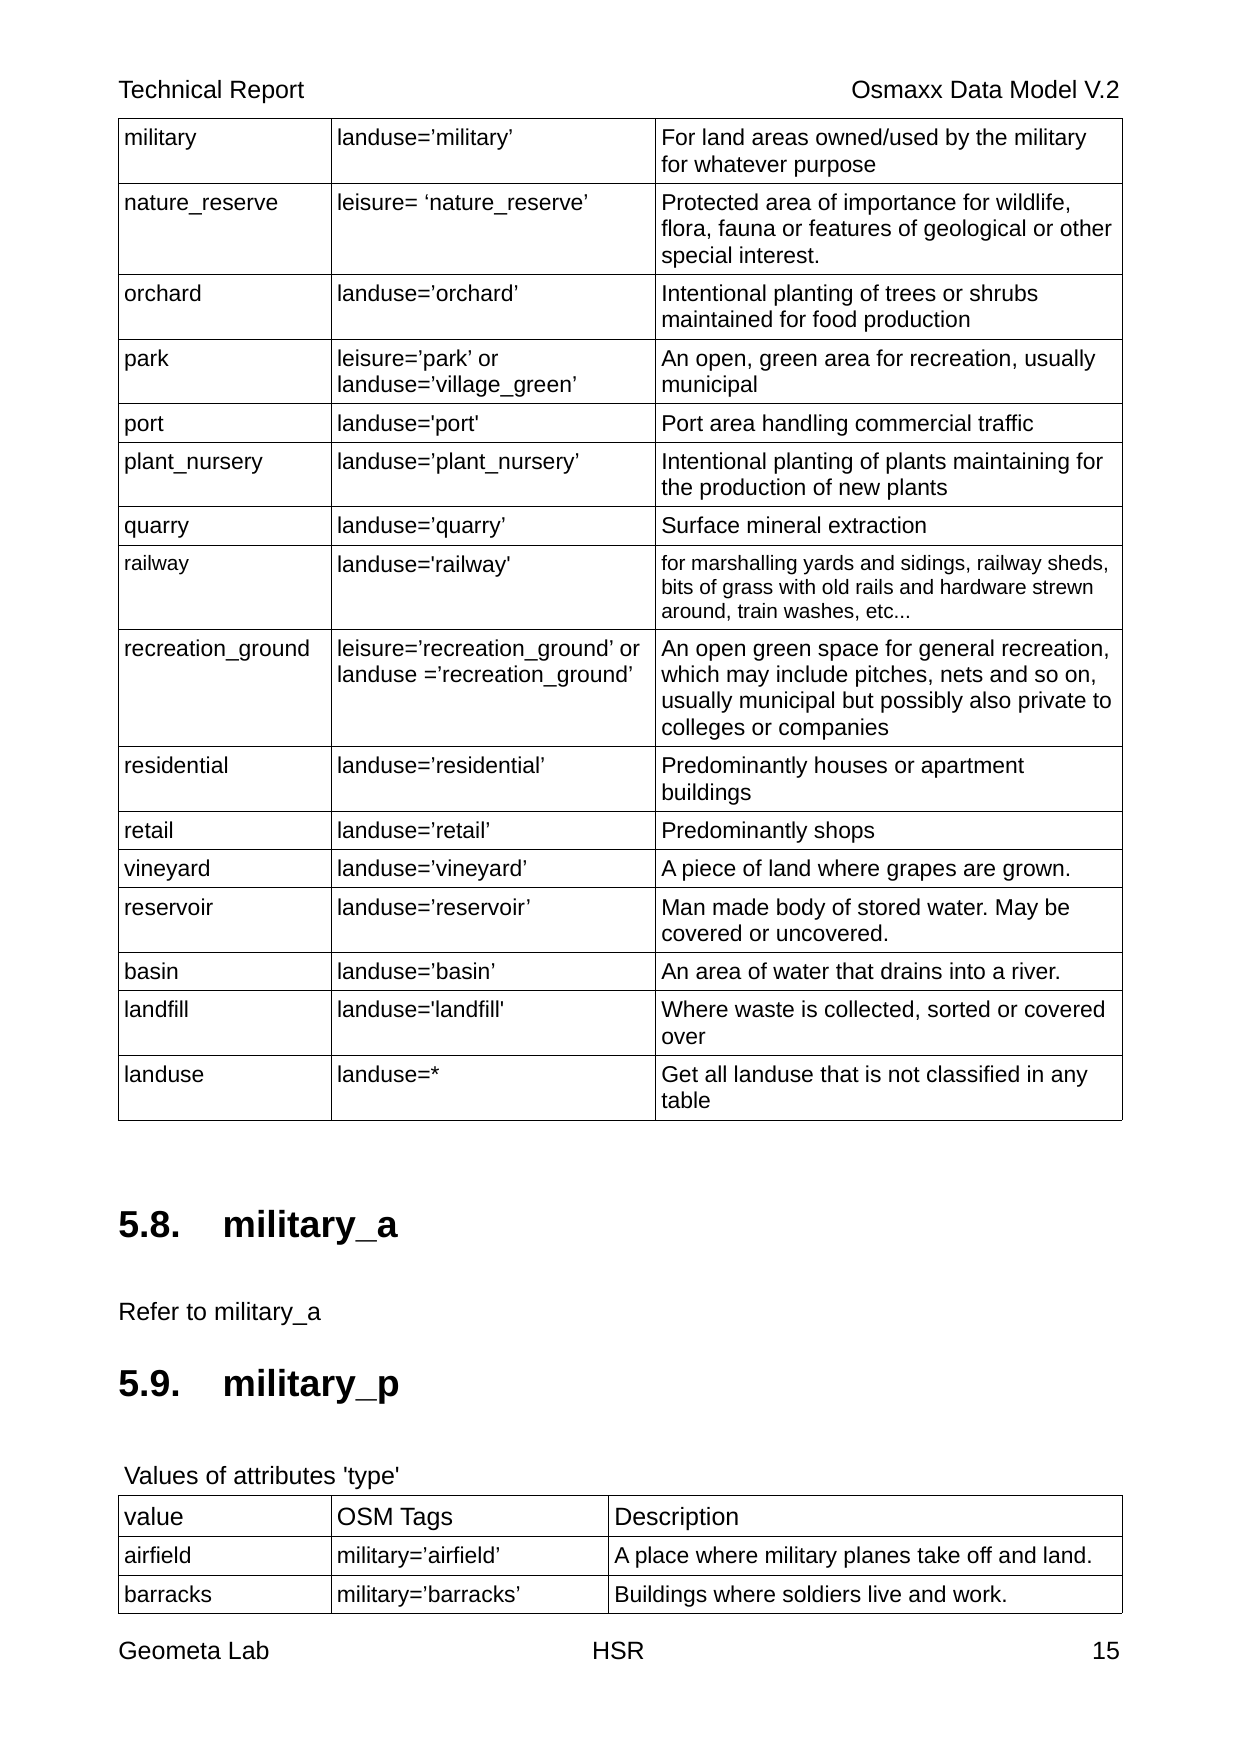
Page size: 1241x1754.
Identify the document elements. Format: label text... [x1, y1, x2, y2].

table_cell Surface mineral extraction [656, 507, 1122, 544]
table_cell basin [119, 953, 331, 990]
table_header Values of attributes 'type' [118, 1455, 1122, 1495]
table_cell An open green space for general recreation, which may include pitches, nets and so on, usually municipal but possibly also private to colleges or companies [656, 630, 1122, 746]
table_cell An area of water that drains into a river. [656, 953, 1122, 990]
table_cell port [119, 404, 331, 442]
table_cell landuse=’plant_nursery’ [332, 443, 655, 506]
table_cell OSM Tags [332, 1496, 608, 1536]
table_cell landuse [119, 1056, 331, 1119]
table_cell A piece of land where grapes are grown. [656, 850, 1122, 887]
table_cell Intentional planting of trees or shrubs maintained for food production [656, 275, 1122, 338]
text Refer to military_a [118, 1297, 1122, 1326]
table_cell leisure=’park’ or landuse=’village_green’ [332, 340, 655, 403]
table_cell value [119, 1496, 331, 1536]
table_cell landuse=’vineyard’ [332, 850, 655, 887]
table_cell retail [119, 812, 331, 849]
table_cell park [119, 340, 331, 403]
subtitle military_a [118, 1203, 1122, 1246]
table_cell An open, green area for recreation, usually municipal [656, 340, 1122, 403]
table_cell landuse=’quarry’ [332, 507, 655, 544]
table_cell for marshalling yards and sidings, railway sheds, bits of grass with old rails and hardware strewn around, train washes, etc... [656, 546, 1122, 628]
table_cell landuse=’residential’ [332, 747, 655, 811]
table_cell For land areas owned/used by the military for whatever purpose [656, 119, 1122, 183]
table_cell airfield [119, 1537, 331, 1574]
table_cell reservoir [119, 888, 331, 952]
table_cell landuse=’reservoir’ [332, 888, 655, 952]
table_cell residential [119, 747, 331, 811]
table_cell Protected area of importance for wildlife, flora, fauna or features of geological or other special interest. [656, 184, 1122, 274]
table_cell Port area handling commercial traffic [656, 404, 1122, 442]
table_cell Where waste is collected, sorted or covered over [656, 991, 1122, 1055]
table_cell landuse=’basin’ [332, 953, 655, 990]
table_cell military [119, 119, 331, 183]
table_cell landuse='landfill' [332, 991, 655, 1055]
table_cell barracks [119, 1576, 331, 1613]
table_cell landuse=’military’ [332, 119, 655, 183]
table_cell landuse=’orchard’ [332, 275, 655, 338]
table_cell quarry [119, 507, 331, 544]
table_cell Buildings where soldiers live and work. [609, 1576, 1122, 1613]
table_cell Intentional planting of plants maintaining for the production of new plants [656, 443, 1122, 506]
table_cell A place where military planes take off and land. [609, 1537, 1122, 1574]
table_cell military=’barracks’ [332, 1576, 608, 1613]
table_cell landuse='port' [332, 404, 655, 442]
table_cell railway [119, 546, 331, 628]
table_cell military=’airfield’ [332, 1537, 608, 1574]
table_cell recreation_ground [119, 630, 331, 746]
table_cell landfill [119, 991, 331, 1055]
table_cell leisure= ‘nature_reserve’ [332, 184, 655, 274]
table_cell Predominantly shops [656, 812, 1122, 849]
table_cell landuse=’retail’ [332, 812, 655, 849]
table_cell landuse=* [332, 1056, 655, 1119]
table_cell nature_reserve [119, 184, 331, 274]
table_cell plant_nursery [119, 443, 331, 506]
table_cell landuse='railway' [332, 546, 655, 628]
table_cell Description [609, 1496, 1122, 1536]
table_cell leisure=’recreation_ground’ or landuse =’recreation_ground’ [332, 630, 655, 746]
table_cell Get all landuse that is not classified in any table [656, 1056, 1122, 1119]
subtitle military_p [118, 1361, 1122, 1404]
table_cell Man made body of stored water. May be covered or uncovered. [656, 888, 1122, 952]
table_cell orchard [119, 275, 331, 338]
table_cell Predominantly houses or apartment buildings [656, 747, 1122, 811]
table_cell vineyard [119, 850, 331, 887]
